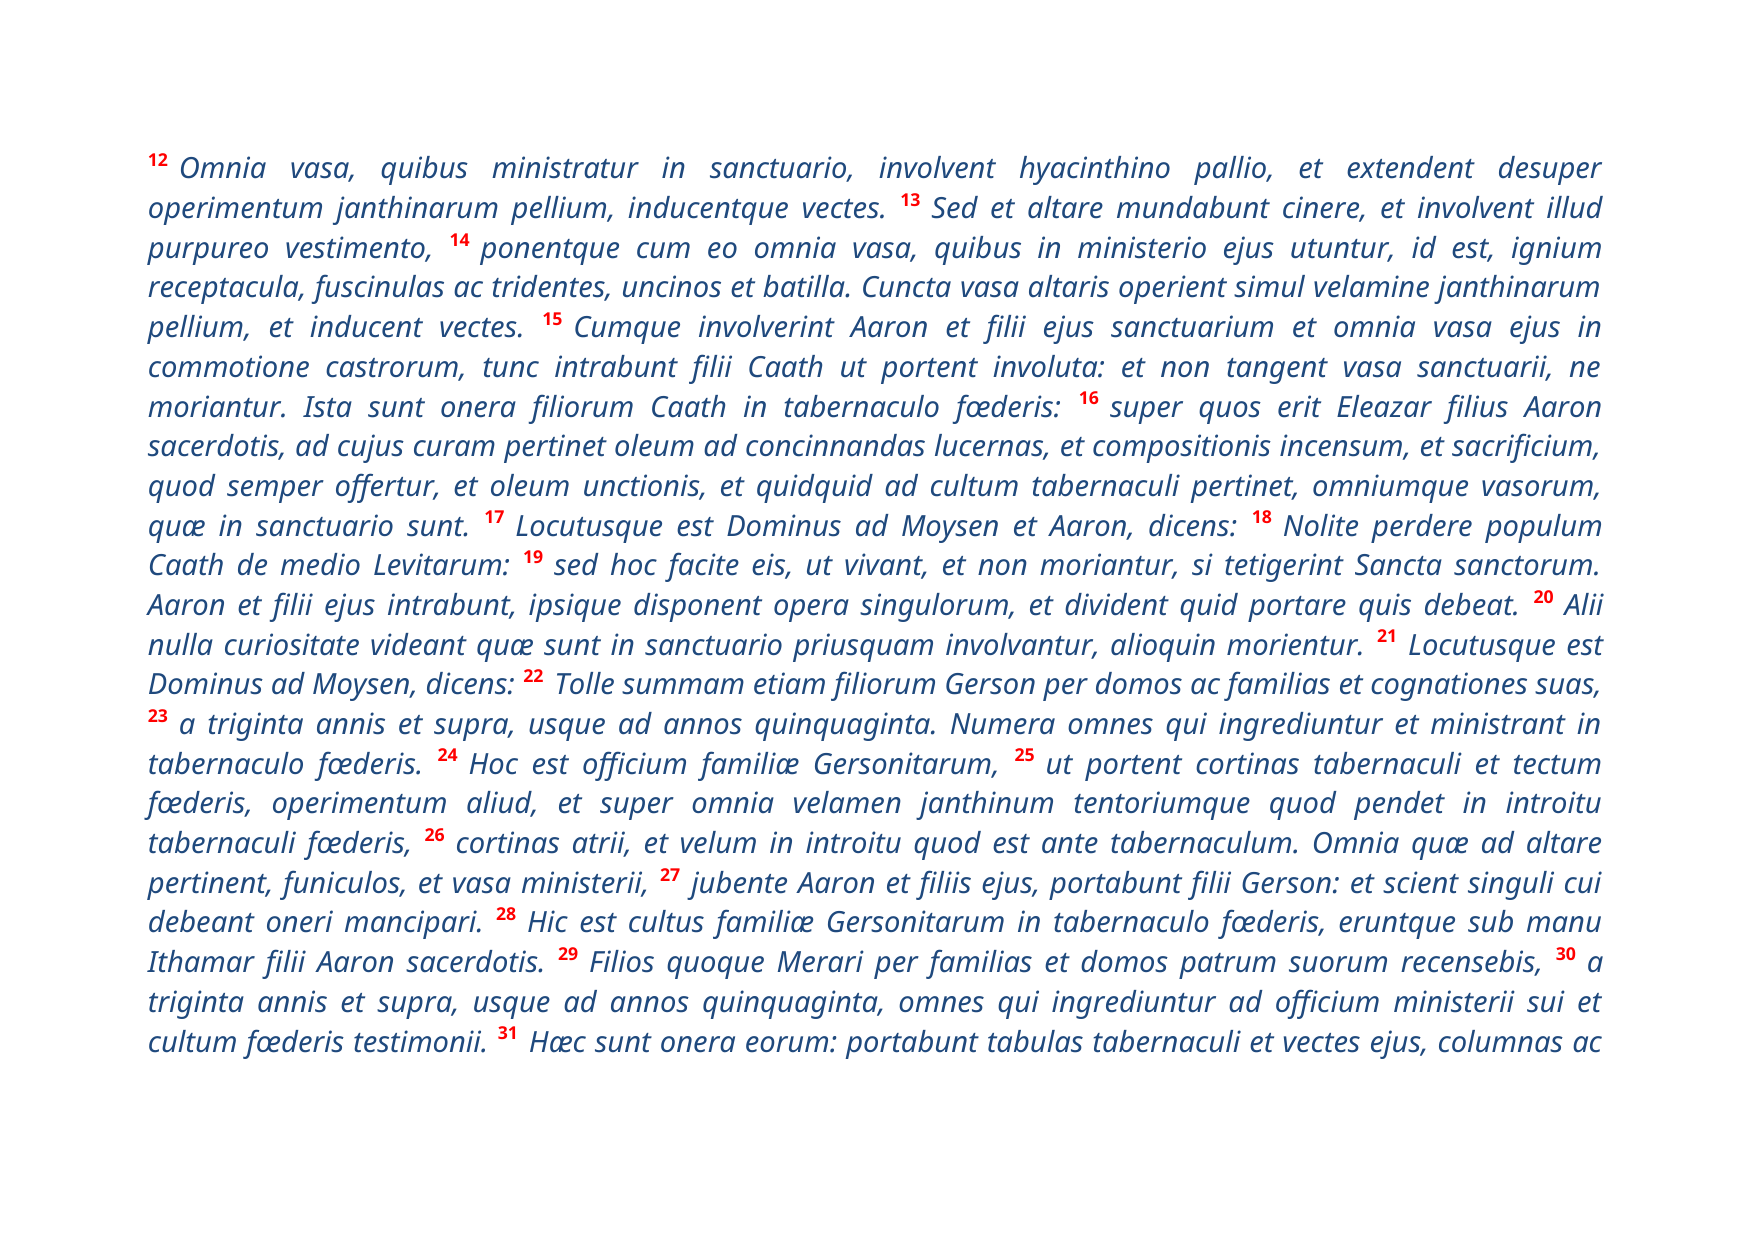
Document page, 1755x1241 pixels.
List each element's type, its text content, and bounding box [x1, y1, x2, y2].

text 12 Omnia vasa, quibus ministratur in sanctuario, involvent hyacinthino pallio, et extendent desuper operimentum janthinarum pellium, inducentque vectes. 13 Sed et altare mundabunt cinere, et involvent illud purpureo vestimento, 14 ponentque cum eo omnia vasa, quibus in ministerio ejus utuntur, id est, ignium receptacula, fuscinulas ac tridentes, uncinos et batilla. Cuncta vasa altaris operient simul velamine janthinarum pellium, et inducent vectes. 15 Cumque involverint Aaron et filii ejus sanctuarium et omnia vasa ejus in commotione castrorum, tunc intrabunt filii Caath ut portent involuta: et non tangent vasa sanctuarii, ne moriantur. Ista sunt onera filiorum Caath in tabernaculo fœderis: 16 super quos erit Eleazar filius Aaron sacerdotis, ad cujus curam pertinet oleum ad concinnandas lucernas, et compositionis incensum, et sacrificium, quod semper offertur, et oleum unctionis, et quidquid ad cultum tabernaculi pertinet, omniumque vasorum, quæ in sanctuario sunt. 17 Locutusque est Dominus ad Moysen et Aaron, dicens: 18 Nolite perdere populum Caath de medio Levitarum: 19 sed hoc facite eis, ut vivant, et non moriantur, si tetigerint Sancta sanctorum. Aaron et filii ejus intrabunt, ipsique disponent opera singulorum, et divident quid portare quis debeat. 20 Alii nulla curiositate videant quæ sunt in sanctuario priusquam involvantur, alioquin morientur. 21 Locutusque est Dominus ad Moysen, dicens: 22 Tolle summam etiam filiorum Gerson per domos ac familias et cognationes suas, 23 a triginta annis et supra, usque ad annos quinquaginta. Numera omnes qui ingrediuntur et ministrant in tabernaculo fœderis. 24 Hoc est officium familiæ Gersonitarum, 25 ut portent cortinas tabernaculi et tectum fœderis, operimentum aliud, et super omnia velamen janthinum tentoriumque quod pendet in introitu tabernaculi fœderis, 26 cortinas atrii, et velum in introitu quod est ante tabernaculum. Omnia quæ ad altare pertinent, funiculos, et vasa ministerii, 27 jubente Aaron et filiis ejus, portabunt filii Gerson: et scient singuli cui debeant oneri mancipari. 28 Hic est cultus familiæ Gersonitarum in tabernaculo fœderis, eruntque sub manu Ithamar filii Aaron sacerdotis. 29 Filios quoque Merari per familias et domos patrum suorum recensebis, 30 a triginta annis et supra, usque ad annos quinquaginta, omnes qui ingrediuntur ad officium ministerii sui et cultum fœderis testimonii. 31 Hæc sunt onera eorum: portabunt tabulas tabernaculi et vectes ejus, columnas ac [148, 148, 1606, 1061]
